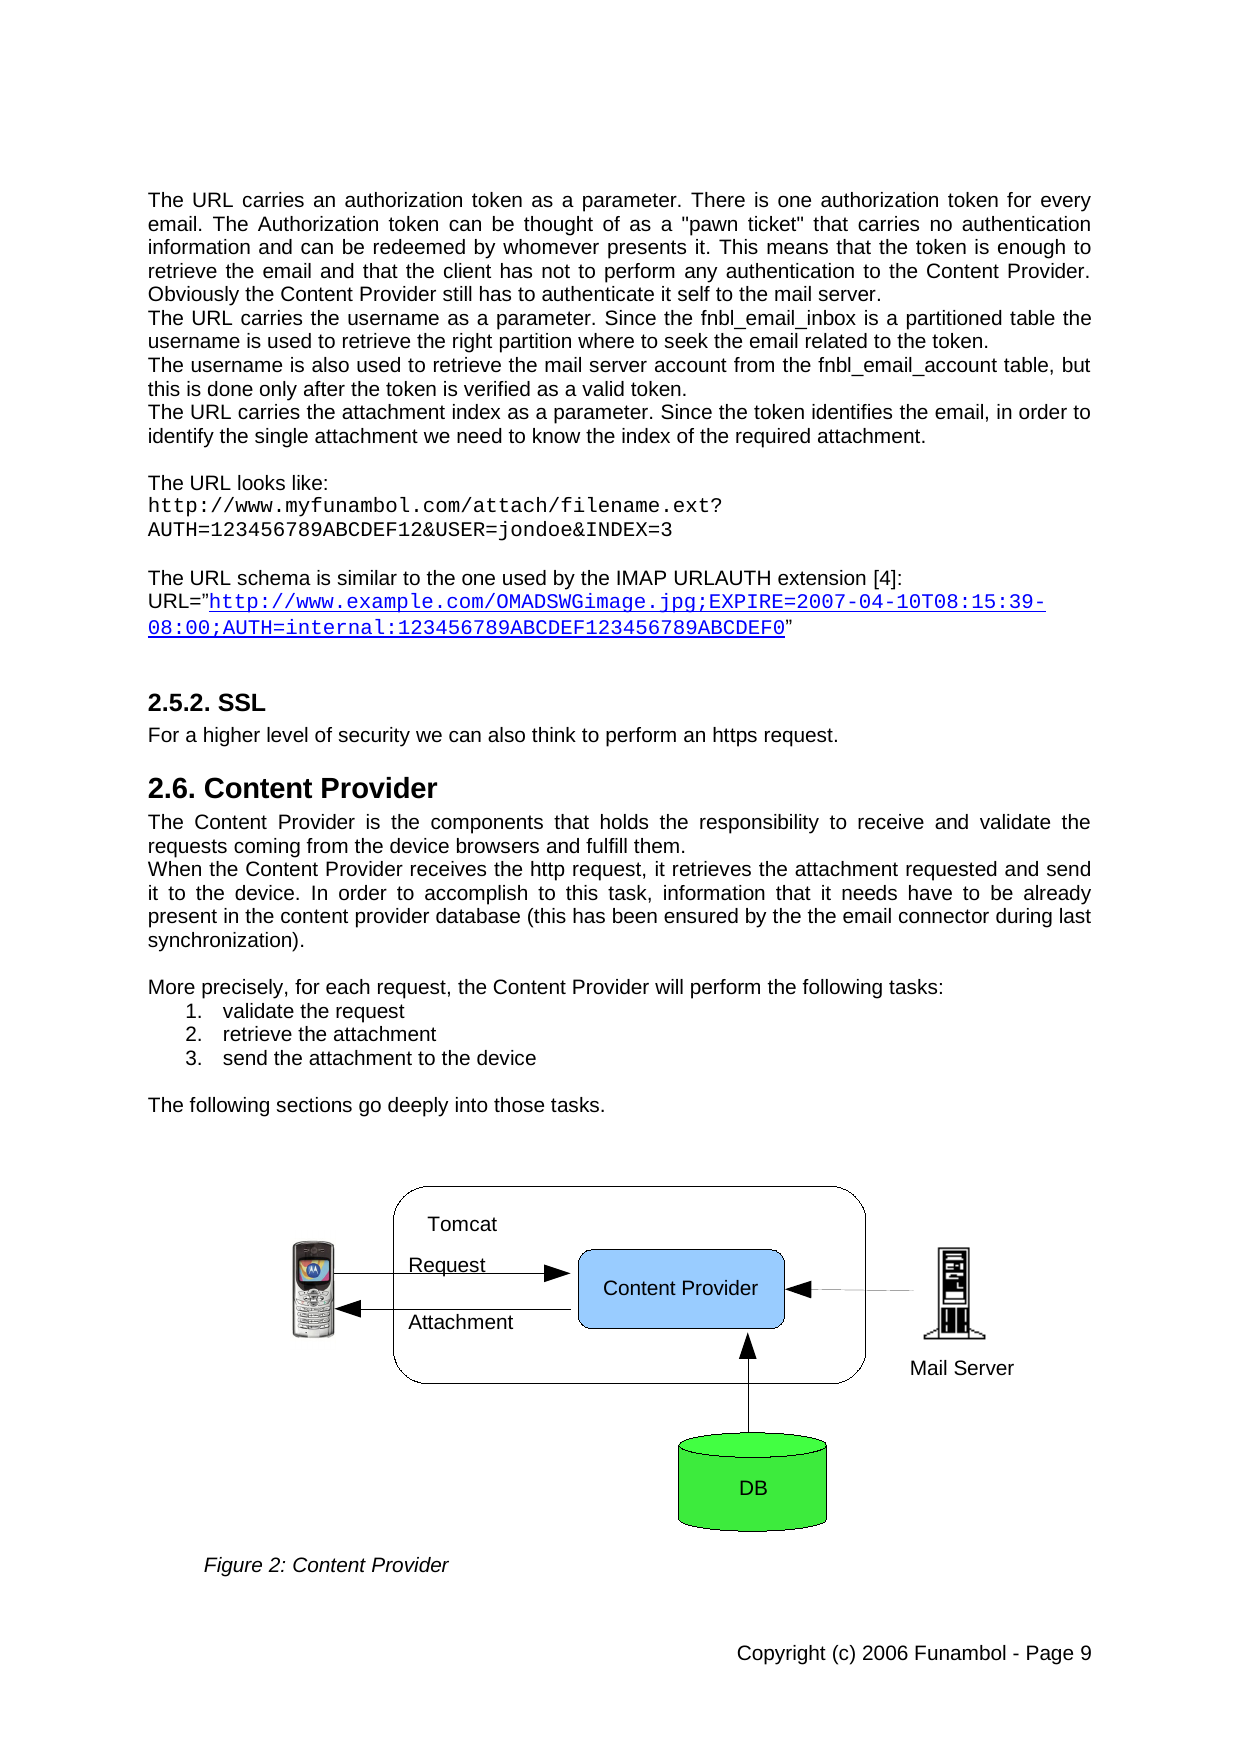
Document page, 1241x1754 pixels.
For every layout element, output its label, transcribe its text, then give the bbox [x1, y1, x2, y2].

text The URL carries the attachment index as a parameter. Since the token identifies the email, in order to identify the single attachment we need to know the index of the required attachment. [148, 401, 1093, 448]
text The following sections go deeply into those tasks. [148, 1093, 1093, 1117]
list send the attachment to the device [185, 1046, 1093, 1070]
list retrieve the attachment [185, 1023, 1093, 1046]
text More precisely, for each request, the Content Provider will perform the following tasks: [148, 976, 1093, 999]
subtitle Content Provider [148, 772, 1093, 804]
list validate the request [185, 999, 1093, 1023]
subtitle SSL [148, 689, 1093, 717]
text The URL schema is similar to the one used by the IMAP URLAUTH extension [4]: [148, 566, 1093, 590]
text The URL carries the username as a parameter. Since the fnbl_email_inbox is a partitioned table the username is used to retrieve the right partition where to seek the email related to the token. [148, 306, 1093, 353]
text URL=”http://www.example.com/OMADSWGimage.jpg;EXPIRE=2007-04-10T08:15:39-08:00;AUTH=internal:123456789ABCDEF123456789ABCDEF0” [148, 590, 1093, 641]
text http://www.myfunambol.com/attach/filename.ext?AUTH=123456789ABCDEF12&USER=jondoe&INDEX=3 [148, 495, 1093, 543]
text For a higher level of security we can also think to perform an https request. [148, 723, 1093, 747]
text The URL looks like: [148, 471, 1093, 495]
text The username is also used to retrieve the mail server account from the fnbl_email_account table, but this is done only after the token is verified as a valid token. [148, 353, 1093, 401]
text The Content Provider is the components that holds the responsibility to receive and validate the requests coming from the device browsers and fulfill them. [148, 811, 1093, 858]
text When the Content Provider receives the http request, it retrieves the attachment requested and send it to the device. In order to accomplish to this task, information that it needs have to be already present in the content provider database (this has been ensured by the the email connector during last synchronization). [148, 858, 1093, 952]
text Figure 2: Content Provider [204, 1153, 1036, 1577]
text The URL carries an authorization token as a parameter. There is one authorization token for every email. The Authorization token can be thought of as a "pawn ticket" that carries no authentication information and can be redeemed by whomever presents it. This means that the token is enough to retrieve the email and that the client has not to perform any authentication to the Content Provider. Obviously the Content Provider still has to authenticate it self to the mail server. [148, 189, 1093, 306]
